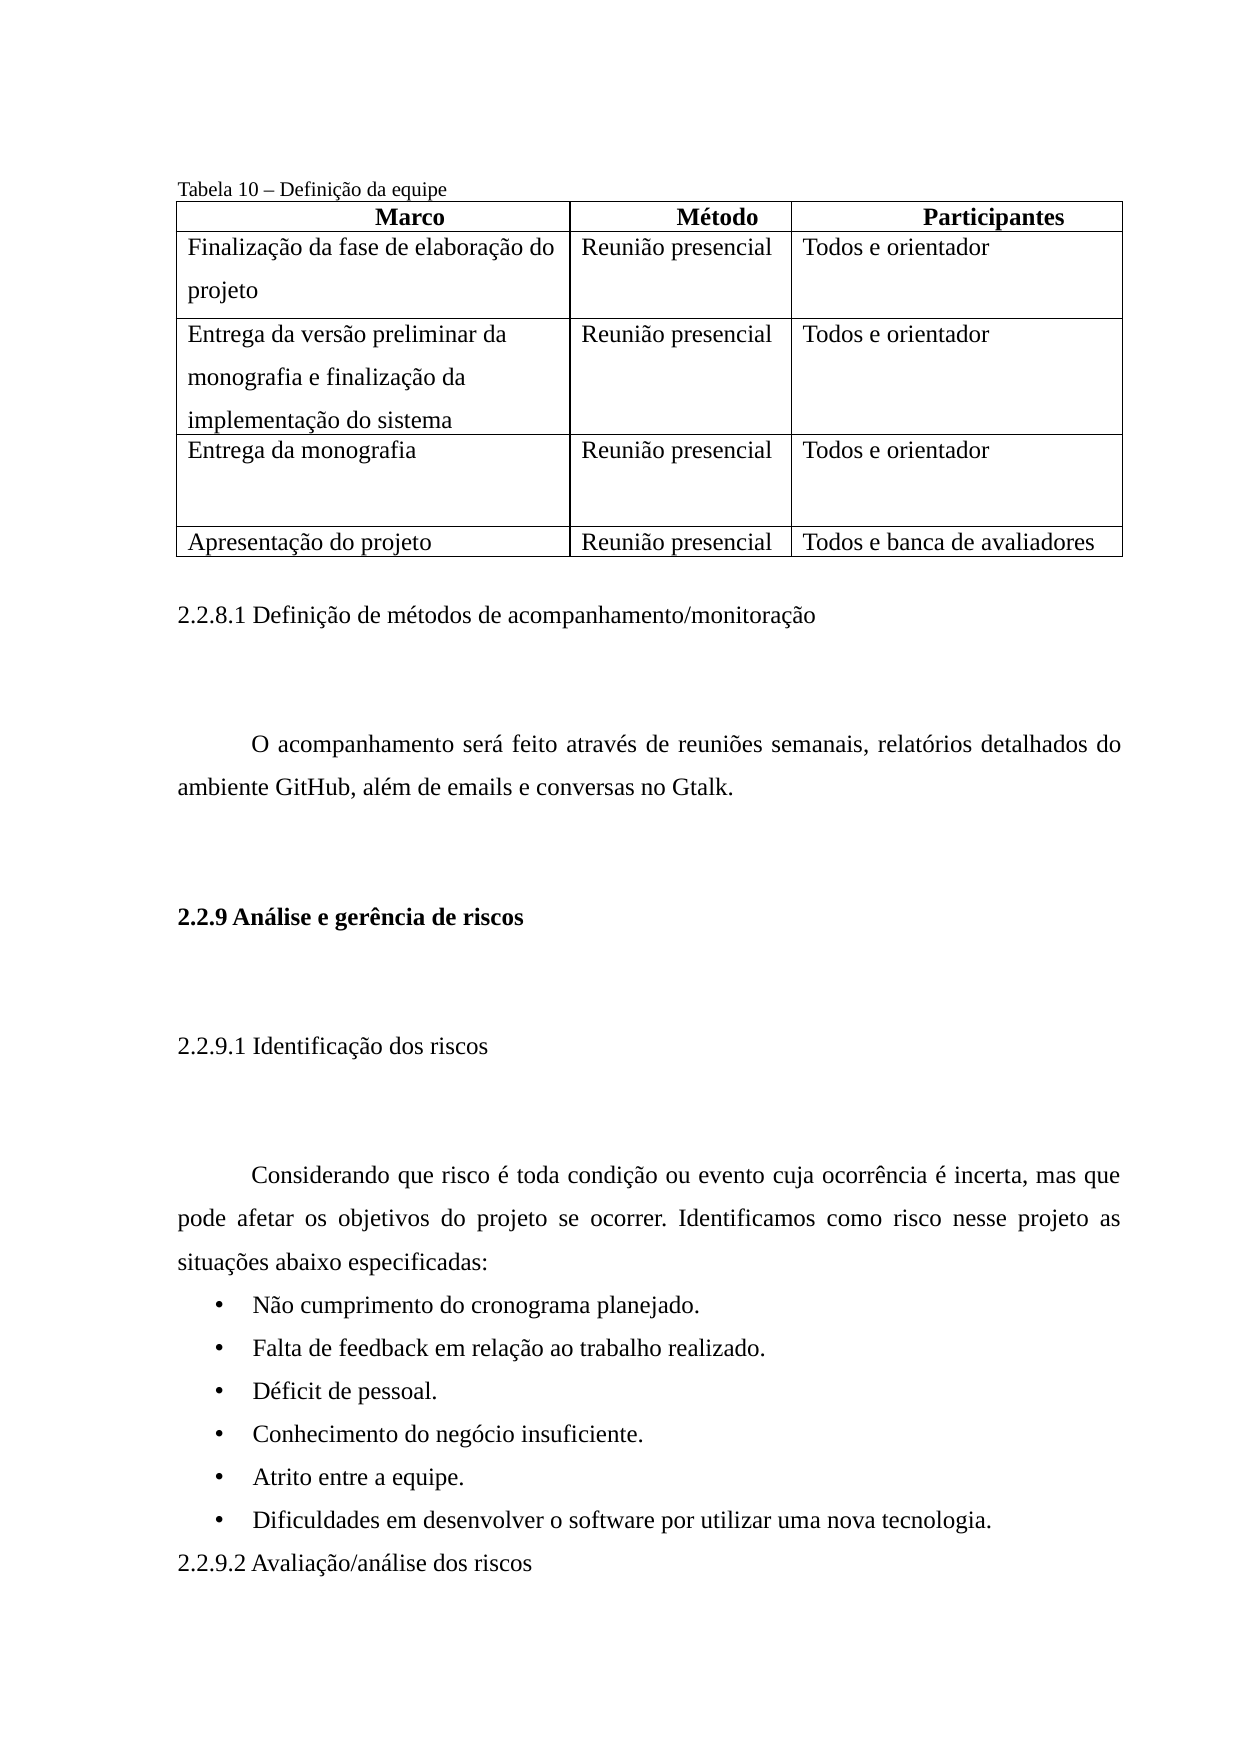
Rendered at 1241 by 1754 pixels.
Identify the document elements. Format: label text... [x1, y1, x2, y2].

list Déficit de pessoal. [215, 1376, 1122, 1405]
table_cell Todos e orientador [792, 319, 1122, 434]
table_cell Todos e orientador [792, 232, 1122, 318]
table_header Marco [177, 202, 569, 231]
table_cell Apresentação do projeto [177, 527, 569, 556]
table_cell Entrega da monografia [177, 435, 569, 526]
list Não cumprimento do cronograma planejado. [215, 1290, 1122, 1318]
subtitle Definição de métodos de acompanhamento/monitoração [177, 600, 1122, 628]
table_cell Entrega da versão preliminar da monografia e finalização da implementação do sistema [177, 319, 569, 434]
subtitle Análise e gerência de riscos [177, 902, 1122, 930]
table_cell Todos e banca de avaliadores [792, 527, 1122, 556]
table_cell Reunião presencial [571, 232, 791, 318]
table_cell Reunião presencial [571, 435, 791, 526]
text Considerando que risco é toda condição ou evento cuja ocorrência é incerta, mas que pode afetar os objetivos do projeto se ocorrer. Identificamos como risco nesse projeto as situações abaixo especificadas: [177, 1160, 1122, 1275]
list Atrito entre a equipe. [215, 1462, 1122, 1491]
subtitle Avaliação/análise dos riscos [177, 1548, 1122, 1577]
list Conhecimento do negócio insuficiente. [215, 1419, 1122, 1448]
table_cell Todos e orientador [792, 435, 1122, 526]
list Falta de feedback em relação ao trabalho realizado. [215, 1333, 1122, 1362]
text Tabela 10 – Definição da equipe [177, 177, 1122, 201]
list Dificuldades em desenvolver o software por utilizar uma nova tecnologia. [215, 1505, 1122, 1534]
table_cell Reunião presencial [571, 319, 791, 434]
table_header Método [571, 202, 791, 231]
subtitle Identificação dos riscos [177, 1031, 1122, 1060]
text O acompanhamento será feito através de reuniões semanais, relatórios detalhados do ambiente GitHub, além de emails e conversas no Gtalk. [177, 729, 1122, 801]
table_cell Reunião presencial [571, 527, 791, 556]
table_header Participantes [792, 202, 1122, 231]
table_cell Finalização da fase de elaboração do projeto [177, 232, 569, 318]
